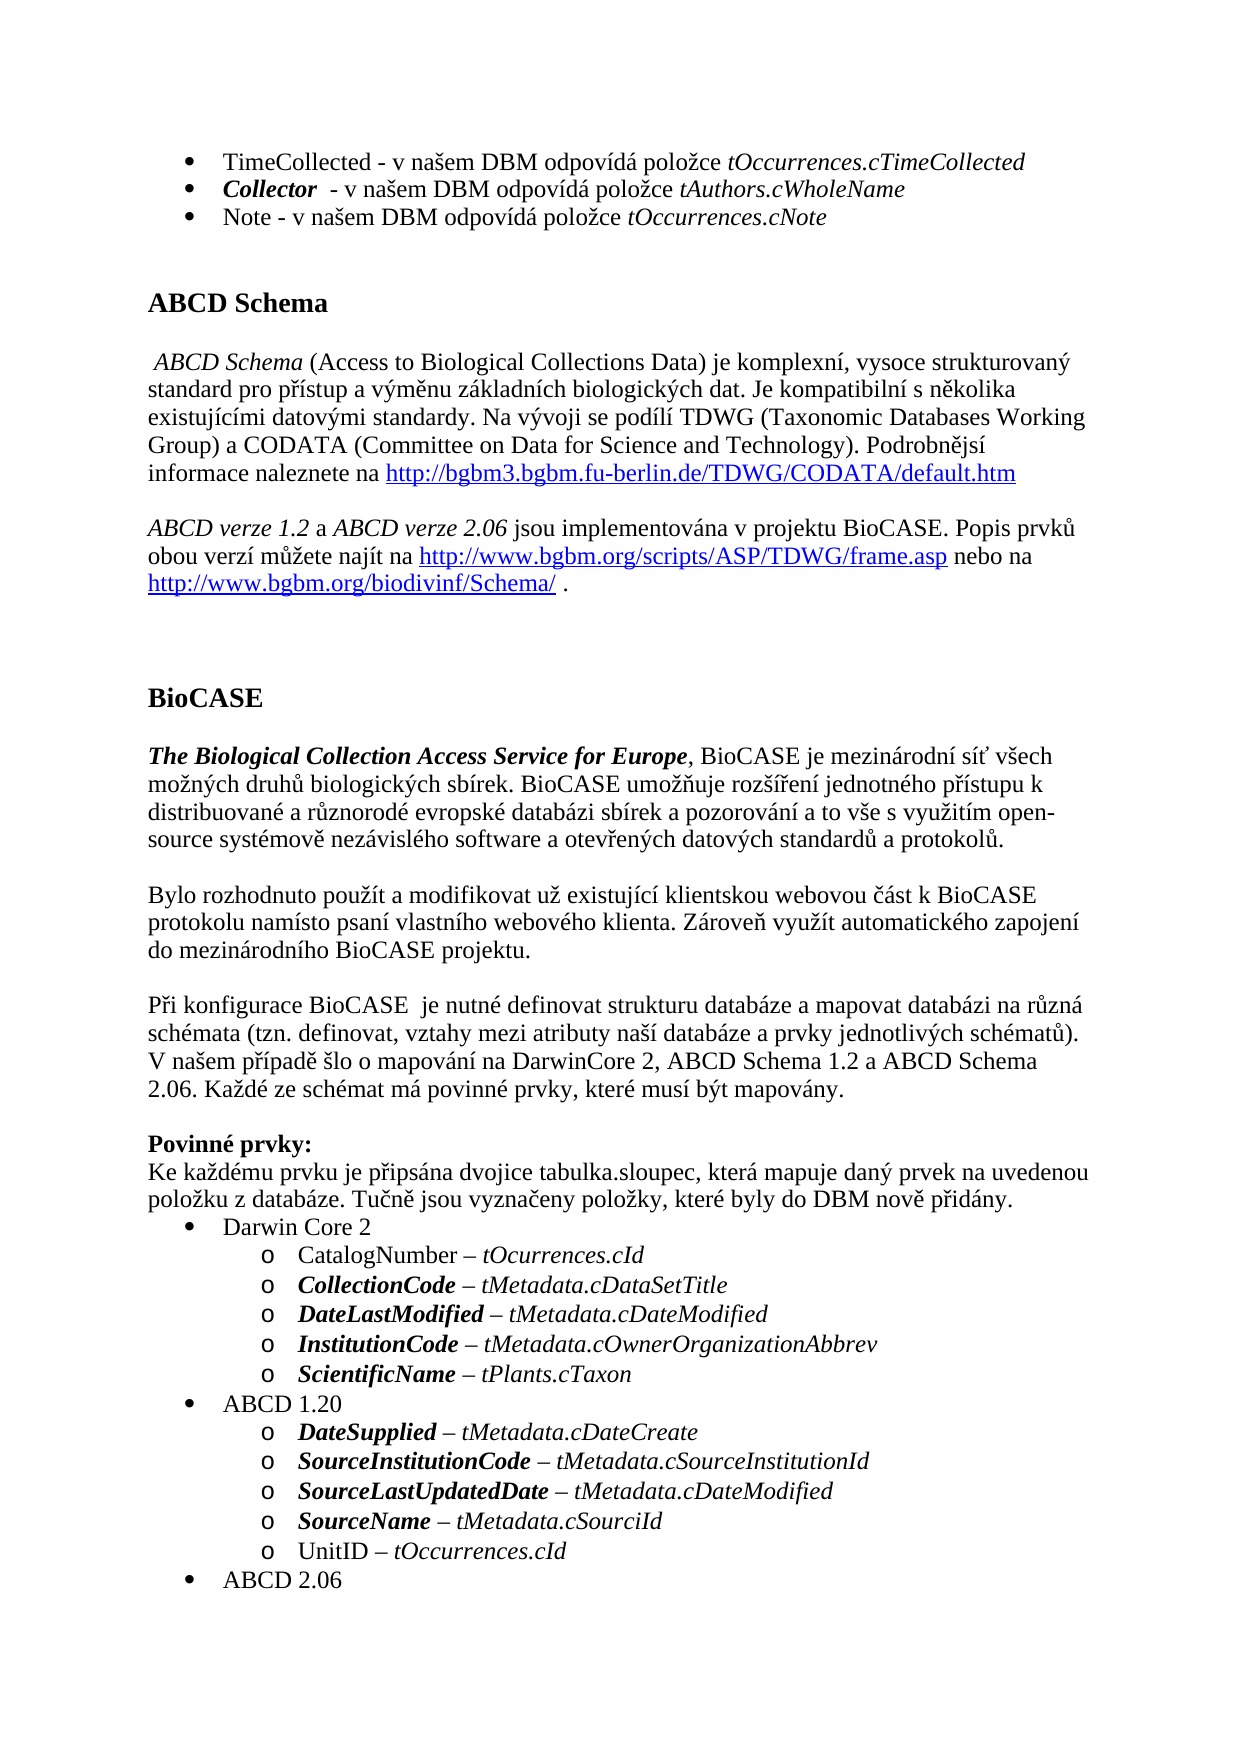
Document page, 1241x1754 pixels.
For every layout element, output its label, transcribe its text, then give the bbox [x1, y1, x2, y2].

list TimeCollected - v našem DBM odpovídá položce tOccurrences.cTimeCollected [185, 148, 1092, 175]
list SourceInstitutionCode – tMetadata.cSourceInstitutionId [260, 1447, 1092, 1477]
subtitle ABCD Schema [148, 288, 1092, 319]
list UnitID – tOccurrences.cId [260, 1537, 1092, 1567]
list ABCD 1.20 [185, 1390, 1092, 1418]
text ABCD verze 1.2 a ABCD verze 2.06 jsou implementována v projektu BioCASE. Popis prvků obou verzí můžete najít na http://www.bgbm.org/scripts/ASP/TDWG/frame.asp nebo na http://www.bgbm.org/biodivinf/Schema/ . [148, 514, 1092, 597]
list Note - v našem DBM odpovídá položce tOccurrences.cNote [185, 203, 1092, 231]
text The Biological Collection Access Service for Europe, BioCASE je mezinárodní síť všech možných druhů biologických sbírek. BioCASE umožňuje rozšíření jednotného přístupu k distribuované a různorodé evropské databázi sbírek a pozorování a to vše s využitím open-source systémově nezávislého software a otevřených datových standardů a protokolů. [148, 742, 1092, 853]
list Darwin Core 2 [185, 1213, 1092, 1241]
list InstitutionCode – tMetadata.cOwnerOrganizationAbbrev [260, 1330, 1092, 1360]
list ScientificName – tPlants.cTaxon [260, 1360, 1092, 1390]
list CollectionCode – tMetadata.cDataSetTitle [260, 1271, 1092, 1301]
text ABCD Schema (Access to Biological Collections Data) je komplexní, vysoce strukturovaný standard pro přístup a výměnu základních biologických dat. Je kompatibilní s několika existujícími datovými standardy. Na vývoji se podílí TDWG (Taxonomic Databases Working Group) a CODATA (Committee on Data for Science and Technology). Podrobnějsí informace naleznete na http://bgbm3.bgbm.fu-berlin.de/TDWG/CODATA/default.htm [148, 348, 1092, 486]
list SourceLastUpdatedDate – tMetadata.cDateModified [260, 1477, 1092, 1507]
list DateLastModified – tMetadata.cDateModified [260, 1301, 1092, 1330]
list ABCD 2.06 [185, 1567, 1092, 1594]
list DateSupplied – tMetadata.cDateCreate [260, 1418, 1092, 1447]
list CatalogNumber – tOcurrences.cId [260, 1241, 1092, 1271]
subtitle Povinné prvky: [148, 1130, 1092, 1158]
list SourceName – tMetadata.cSourciId [260, 1507, 1092, 1537]
text Při konfigurace BioCASE je nutné definovat strukturu databáze a mapovat databázi na různá schémata (tzn. definovat, vztahy mezi atributy naší databáze a prvky jednotlivých schématů). V našem případě šlo o mapování na DarwinCore 2, ABCD Schema 1.2 a ABCD Schema 2.06. Každé ze schémat má povinné prvky, které musí být mapovány. [148, 992, 1092, 1102]
list Collector - v našem DBM odpovídá položce tAuthors.cWholeName [185, 175, 1092, 203]
text Bylo rozhodnuto použít a modifikovat už existující klientskou webovou část k BioCASE protokolu namísto psaní vlastního webového klienta. Zároveň využít automatického zapojení do mezinárodního BioCASE projektu. [148, 881, 1092, 964]
text Ke každému prvku je připsána dvojice tabulka.sloupec, která mapuje daný prvek na uvedenou položku z databáze. Tučně jsou vyznačeny položky, které byly do DBM nově přidány. [148, 1158, 1092, 1213]
subtitle BioCASE [148, 682, 1092, 713]
